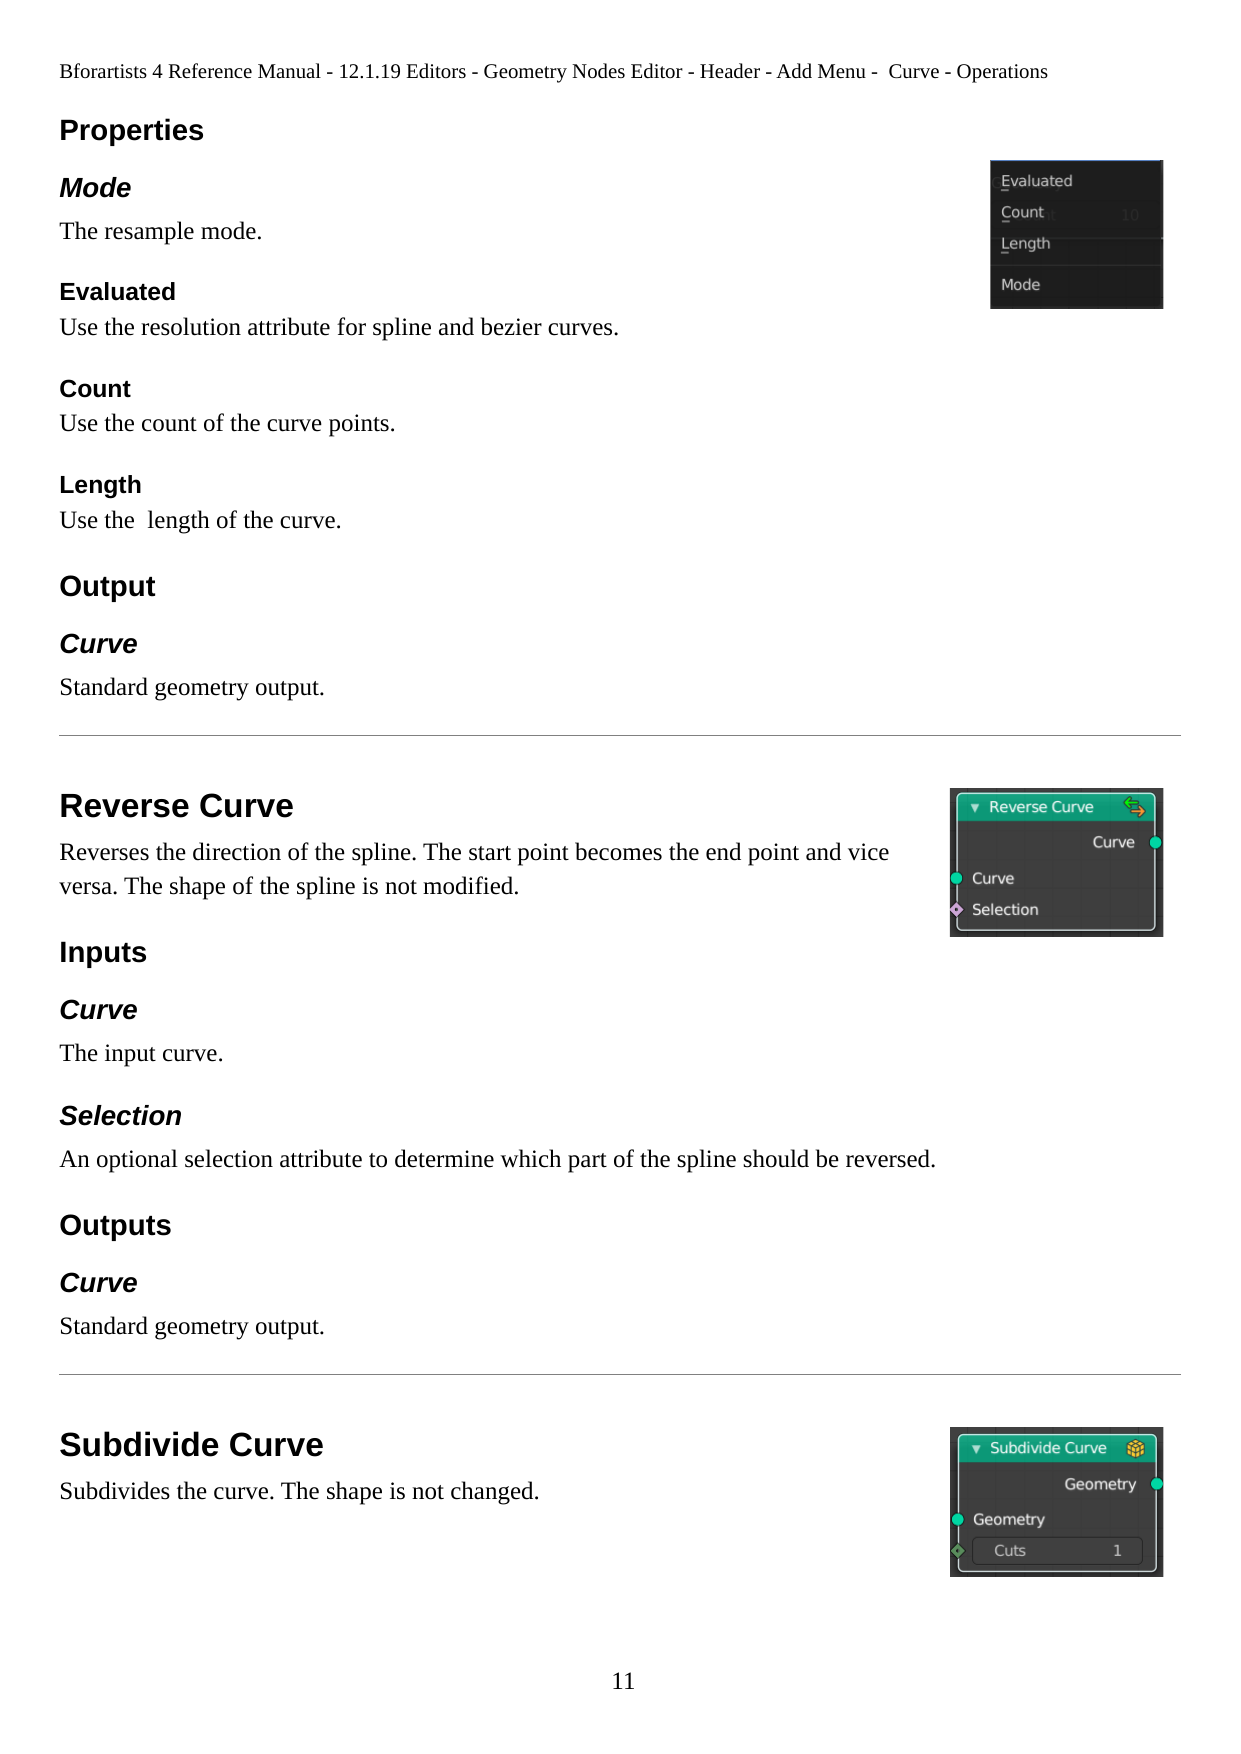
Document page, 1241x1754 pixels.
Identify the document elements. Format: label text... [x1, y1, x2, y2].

text Use the resolution attribute for spline and bezier curves. [59, 312, 1181, 341]
subtitle Count [59, 374, 1181, 402]
subtitle Mode [59, 171, 990, 203]
text The resample mode. [59, 216, 990, 244]
subtitle Selection [59, 1099, 1181, 1131]
subtitle Evaluated [59, 277, 990, 306]
text Use the length of the curve. [59, 505, 1181, 533]
picture [990, 160, 1164, 309]
text The input curve. [59, 1038, 1181, 1067]
subtitle Curve [59, 994, 1181, 1026]
picture [950, 1427, 1164, 1577]
subtitle Length [59, 470, 1181, 498]
subtitle Inputs [59, 935, 1181, 969]
text [1164, 216, 1181, 244]
subtitle Curve [59, 1266, 1181, 1298]
subtitle Output [59, 568, 1181, 602]
text Subdivides the curve. The shape is not changed. [59, 1476, 950, 1505]
subtitle Properties [59, 113, 1181, 146]
text Reverses the direction of the spline. The start point becomes the end point and vice versa. The shape of the spline is not modified. [59, 837, 949, 900]
subtitle [1164, 171, 1181, 203]
subtitle Outputs [59, 1208, 1181, 1241]
picture [949, 788, 1164, 937]
text An optional selection attribute to determine which part of the spline should be reversed. [59, 1144, 1181, 1173]
subtitle [1164, 277, 1181, 306]
subtitle Curve [59, 627, 1181, 659]
text Standard geometry output. [59, 1311, 1181, 1339]
text Standard geometry output. [59, 672, 1181, 700]
subtitle Reverse Curve [59, 786, 1181, 824]
text Use the count of the curve points. [59, 408, 1181, 437]
subtitle Subdivide Curve [59, 1425, 1181, 1463]
